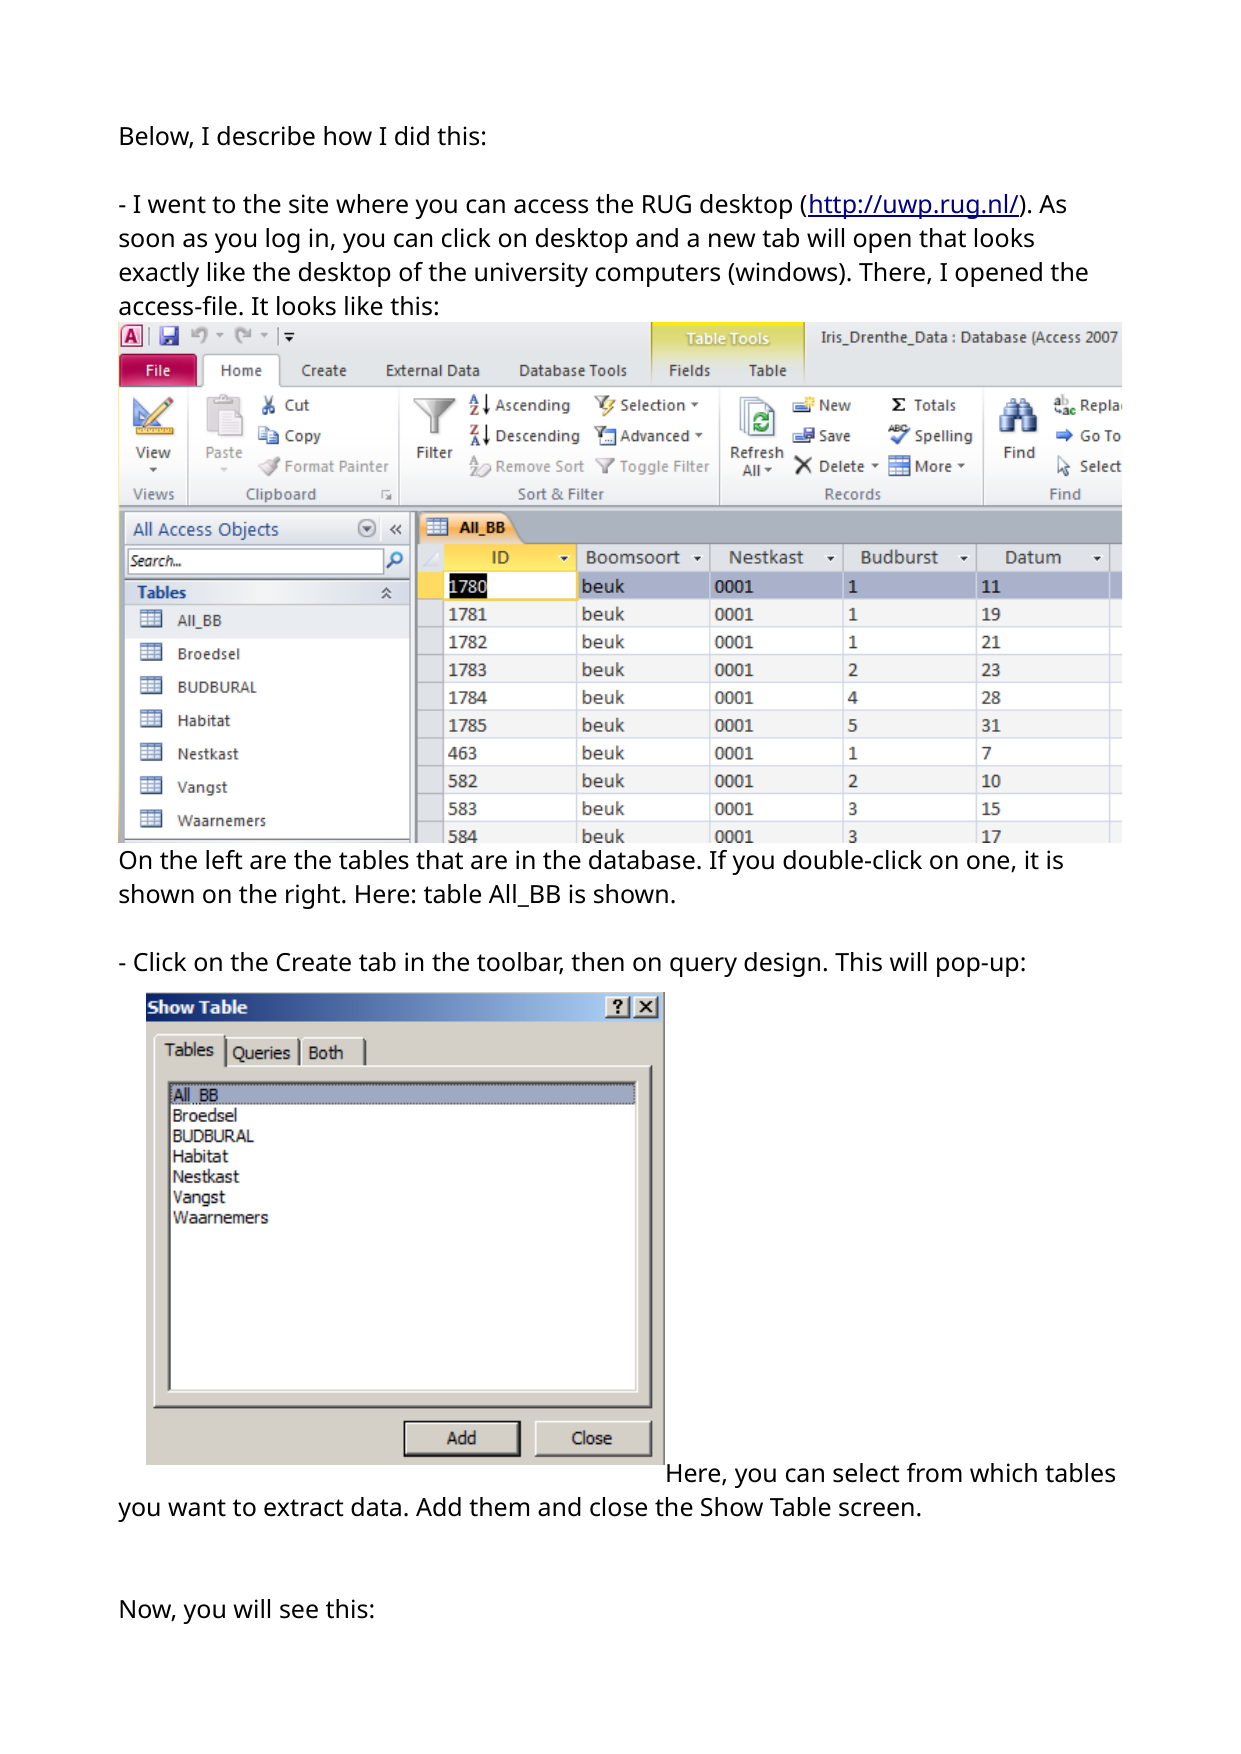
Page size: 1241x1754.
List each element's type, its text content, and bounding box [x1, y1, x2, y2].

text - Click on the Create tab in the toolbar, then on query design. This will pop-up: [118, 945, 1122, 979]
text On the left are the tables that are in the database. If you double-click on one, it is shown on the right. Here: table All_BB is shown. [118, 843, 1122, 911]
text Here, you can select from which tables you want to extract data. Add them and close the Show Table screen. Now, you will see this: [118, 1456, 1122, 1626]
picture [146, 992, 665, 1465]
text Below, I describe how I did this: [118, 118, 1122, 152]
text - I went to the site where you can access the RUG desktop (http://uwp.rug.nl/). As soon as you log in, you can click on desktop and a new tab will open that looks exactly like the desktop of the university computers (windows). There, I opened the access-file. It looks like this: [118, 186, 1122, 322]
picture [118, 322, 1123, 843]
